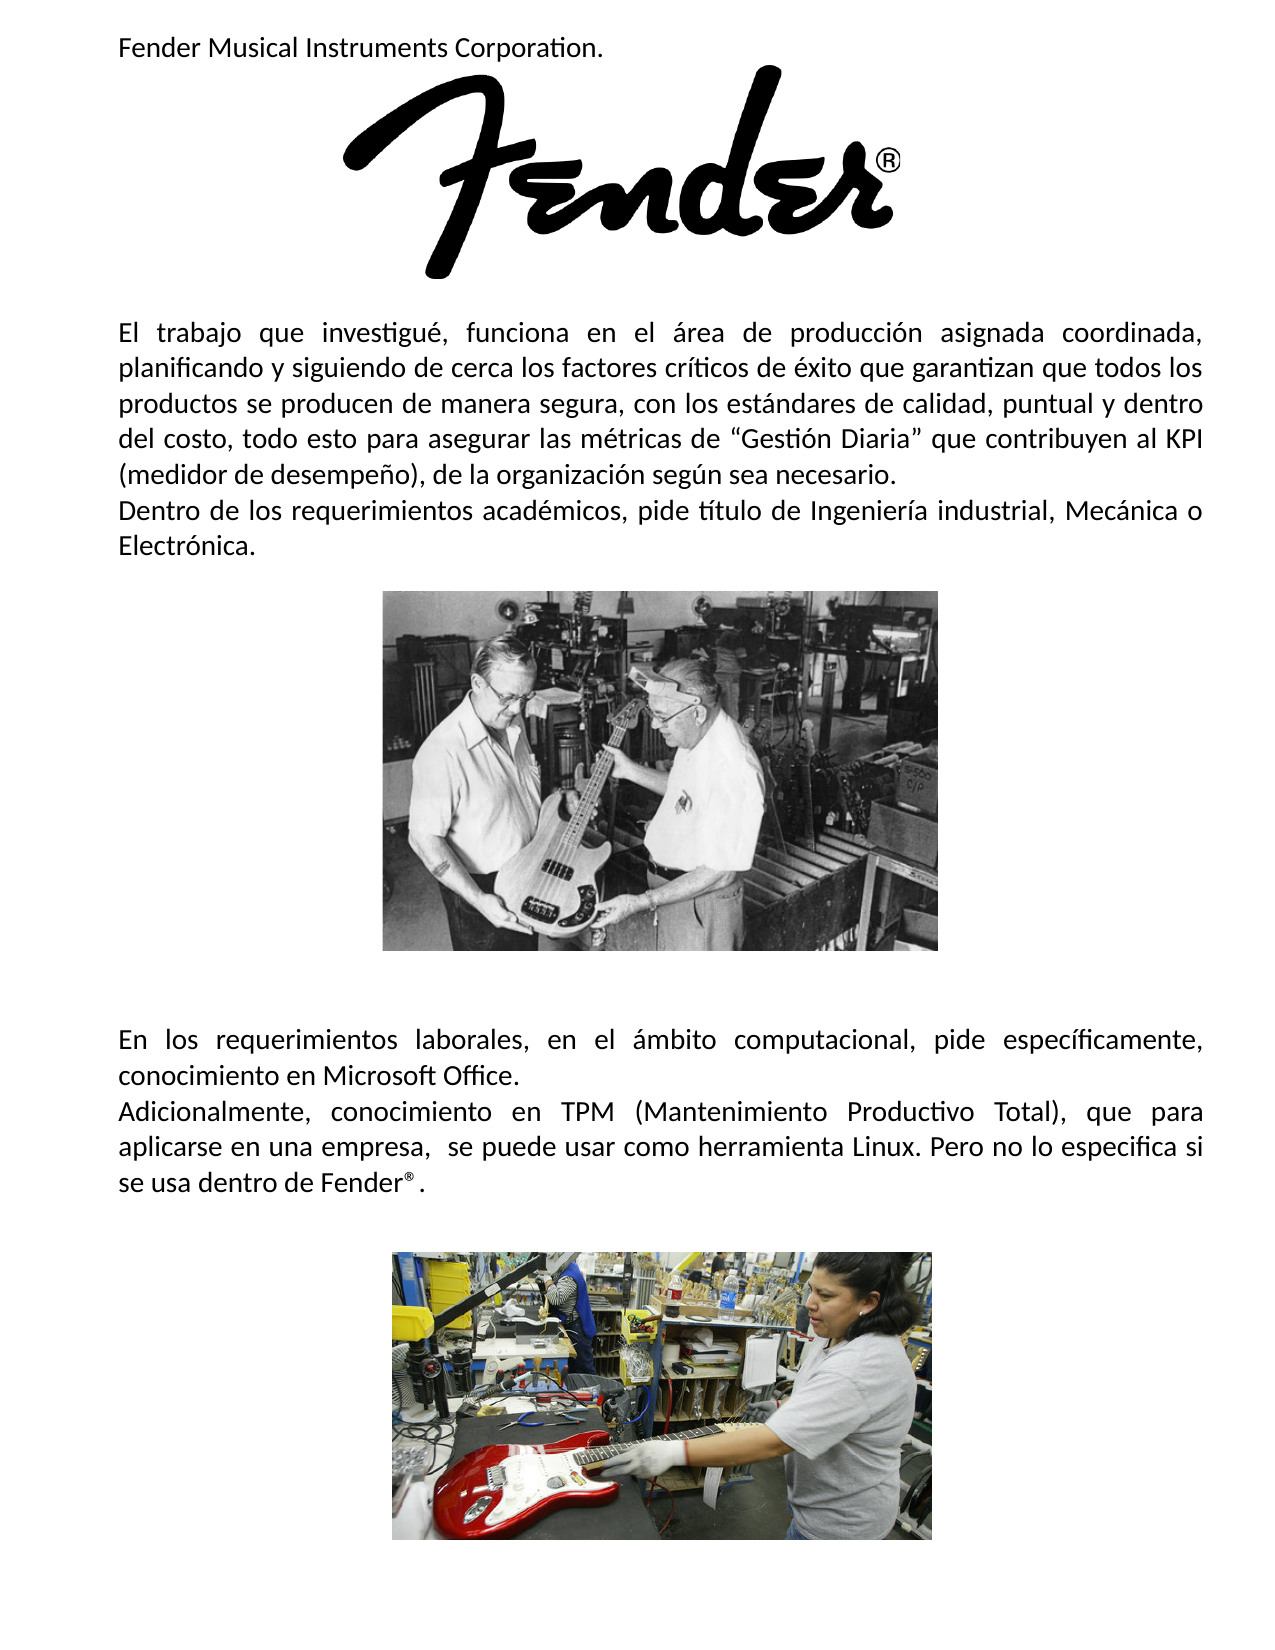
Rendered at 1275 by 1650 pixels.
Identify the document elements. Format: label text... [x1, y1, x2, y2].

text Dentro de los requerimientos académicos, pide título de Ingeniería industrial, Mecánica o Electrónica. [118, 492, 1205, 563]
text Fender Musical Instruments Corporation. [118, 29, 1205, 65]
text Adicionalmente, conocimiento en TPM (Mantenimiento Productivo Total), que para aplicarse en una empresa, se puede usar como herramienta Linux. Pero no lo especifica si se usa dentro de Fender®. [118, 1093, 1205, 1199]
text El trabajo que investigué, funciona en el área de producción asignada coordinada, planificando y siguiendo de cerca los factores críticos de éxito que garantizan que todos los productos se producen de manera segura, con los estándares de calidad, puntual y dentro del costo, todo esto para asegurar las métricas de “Gestión Diaria” que contribuyen al KPI (medidor de desempeño), de la organización según sea necesario. [118, 314, 1205, 492]
text En los requerimientos laborales, en el ámbito computacional, pide específicamente, conocimiento en Microsoft Office. [118, 1021, 1205, 1093]
